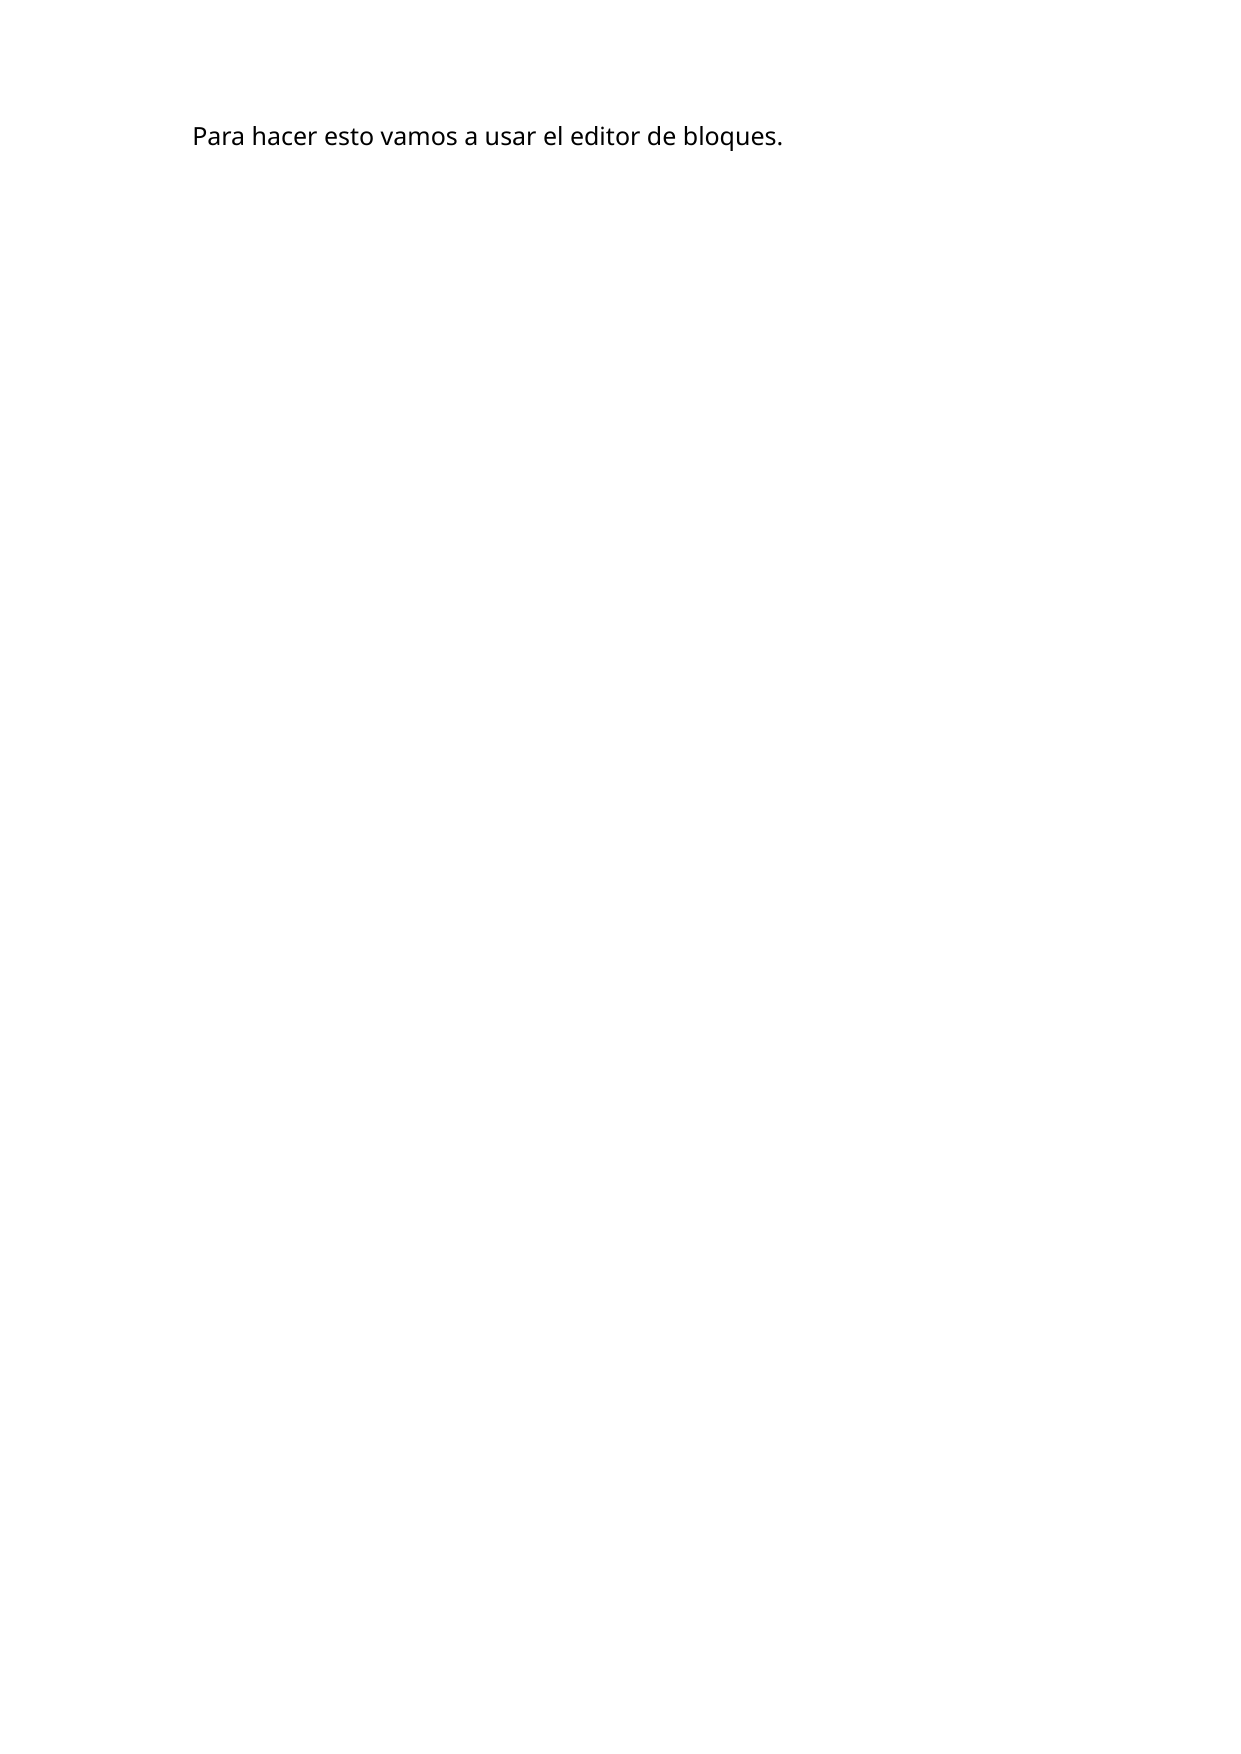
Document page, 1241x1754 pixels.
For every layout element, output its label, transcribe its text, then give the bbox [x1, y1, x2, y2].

text Para hacer esto vamos a usar el editor de bloques. [118, 118, 1122, 152]
